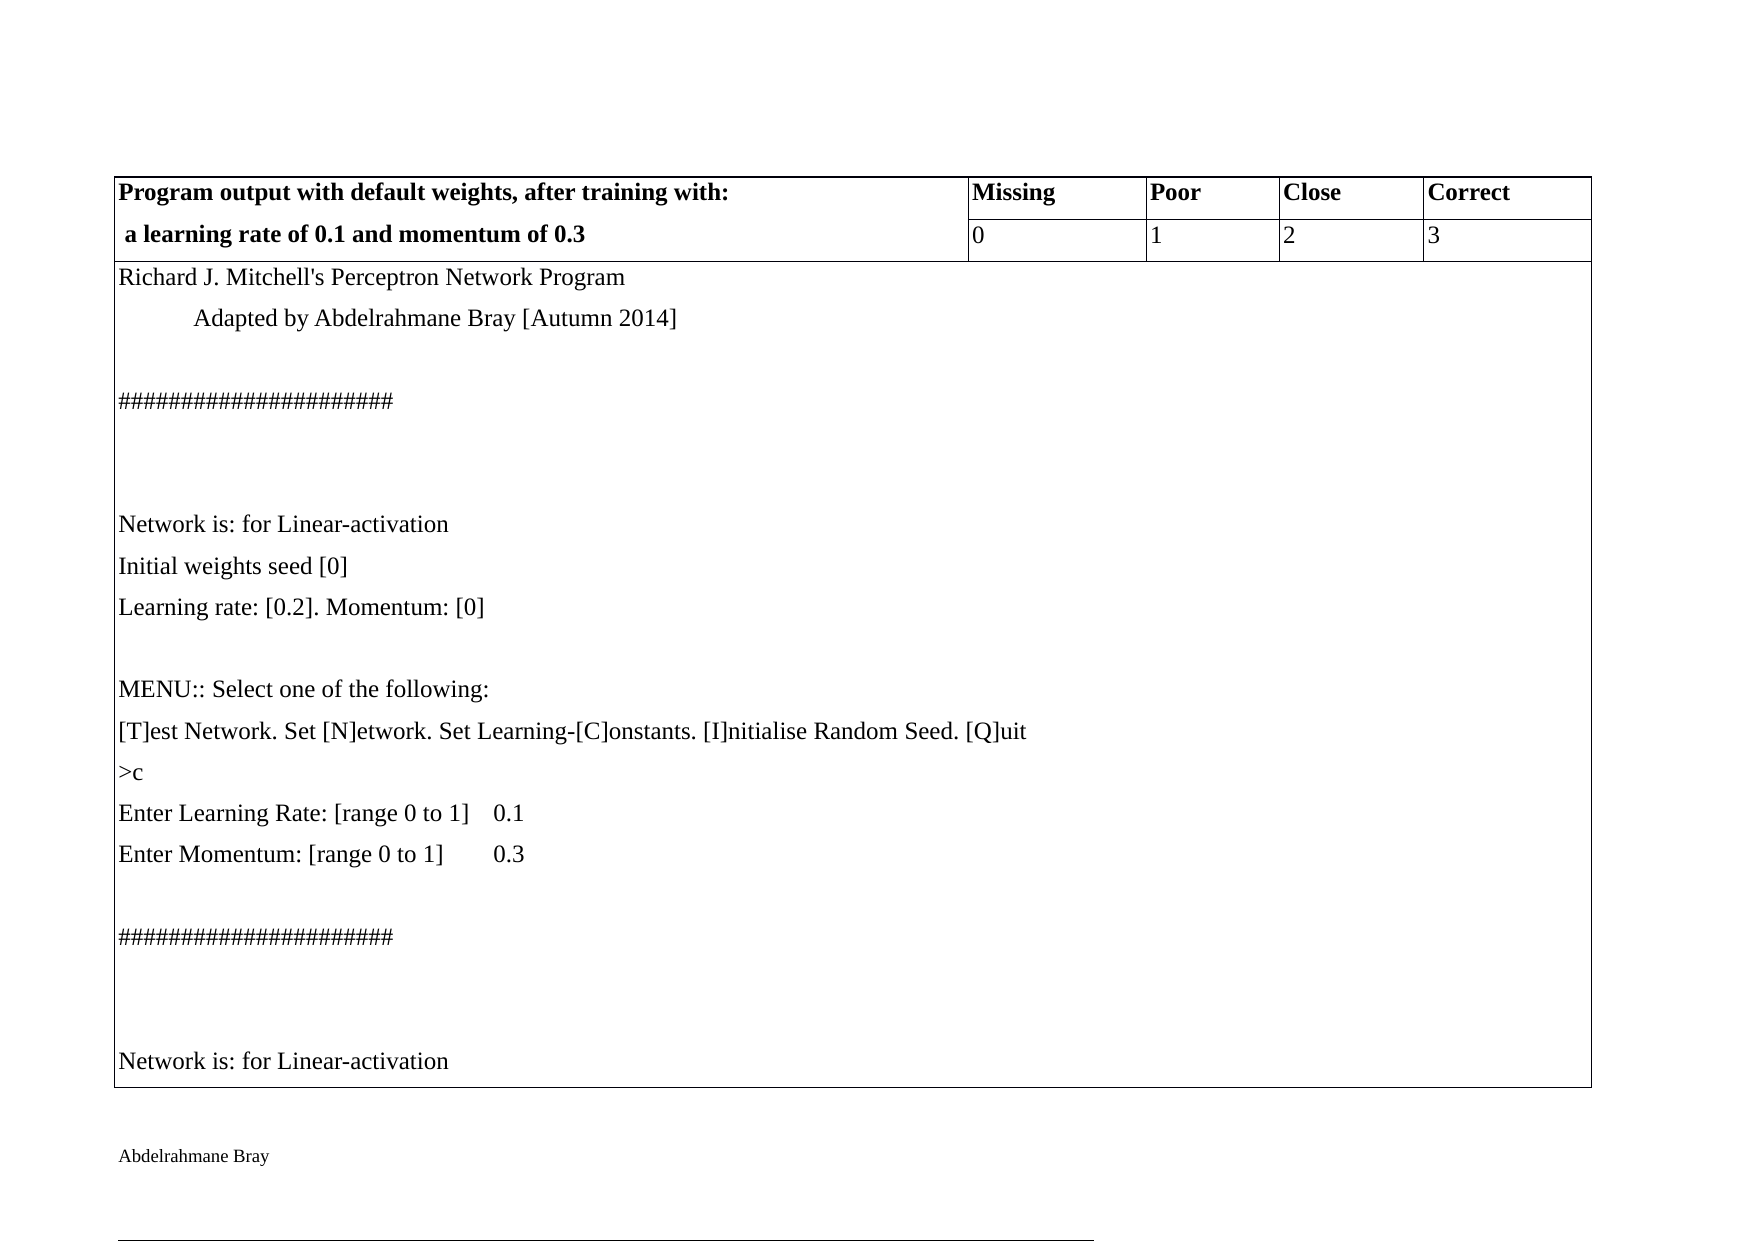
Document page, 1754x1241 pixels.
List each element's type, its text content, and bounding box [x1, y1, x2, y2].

table_cell 2 [1280, 220, 1423, 261]
table_header Poor [1147, 178, 1279, 219]
table_header Close [1280, 178, 1423, 219]
table_header Program output with default weights, after training with: a learning rate of 0.1 and momentum of 0.3 [115, 178, 968, 261]
table_header Missing [969, 178, 1146, 219]
table_cell 1 [1147, 220, 1279, 261]
table_cell Richard J. Mitchell's Perceptron Network Program Adapted by Abdelrahmane Bray [Autumn 2014] ###################### Network is: for Linear-activation Initial weights seed [0] Learning rate: [0.2]. Momentum: [0] MENU:: Select one of the following: [T]est Network. Set [N]etwork. Set Learning-[C]onstants. [I]nitialise Random Seed. [Q]uit >c Enter Learning Rate: [range 0 to 1] 0.1 Enter Momentum: [range 0 to 1] 0.3 ###################### Network is: for Linear-activation [115, 262, 1591, 1087]
table_header Correct [1424, 178, 1591, 219]
table_cell 0 [969, 220, 1146, 261]
table_cell 3 [1424, 220, 1591, 261]
